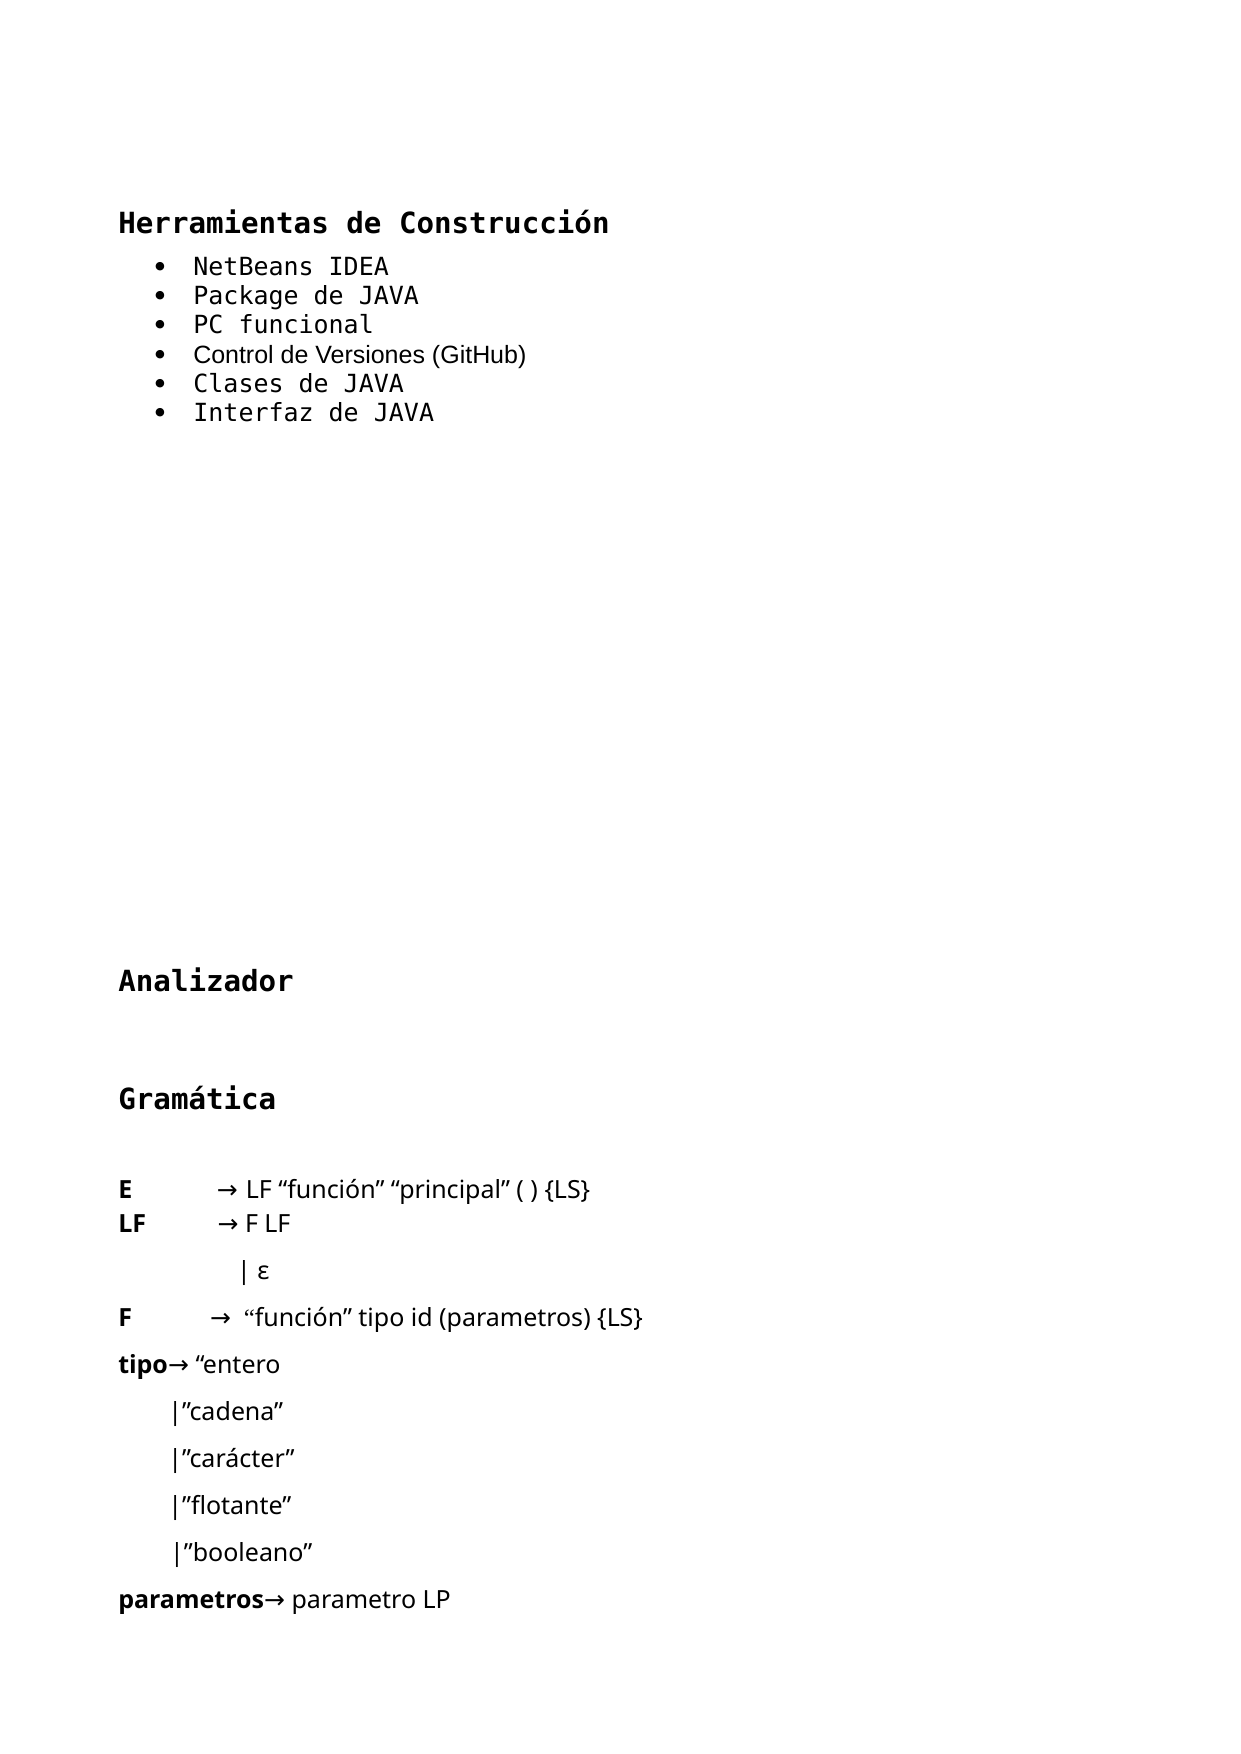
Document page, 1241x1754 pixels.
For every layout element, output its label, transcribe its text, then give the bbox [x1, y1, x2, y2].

text |”cadena” [118, 1393, 1122, 1427]
text |”flotante” [118, 1487, 1122, 1521]
list Interfaz de JAVA [156, 398, 1122, 427]
text tipo→ “entero [118, 1346, 1122, 1381]
subtitle Analizador [118, 965, 1122, 999]
list PC funcional [156, 311, 1122, 340]
text parametros→ parametro LP [118, 1581, 1122, 1615]
text |”carácter” [118, 1440, 1122, 1474]
text | ε [118, 1252, 1122, 1287]
list Control de Versiones (GitHub) [156, 340, 1122, 369]
text LF → F LF [118, 1206, 1122, 1239]
subtitle Herramientas de Construcción [118, 206, 1122, 240]
subtitle Gramática [118, 1083, 1122, 1117]
list NetBeans IDEA [156, 252, 1122, 282]
text |”booleano” [118, 1534, 1122, 1568]
list Package de JAVA [156, 282, 1122, 311]
text F → “función” tipo id (parametros) {LS} [118, 1299, 1122, 1333]
list Clases de JAVA [156, 369, 1122, 398]
subtitle E → LF “función” “principal” ( ) {LS} [118, 1171, 1122, 1206]
